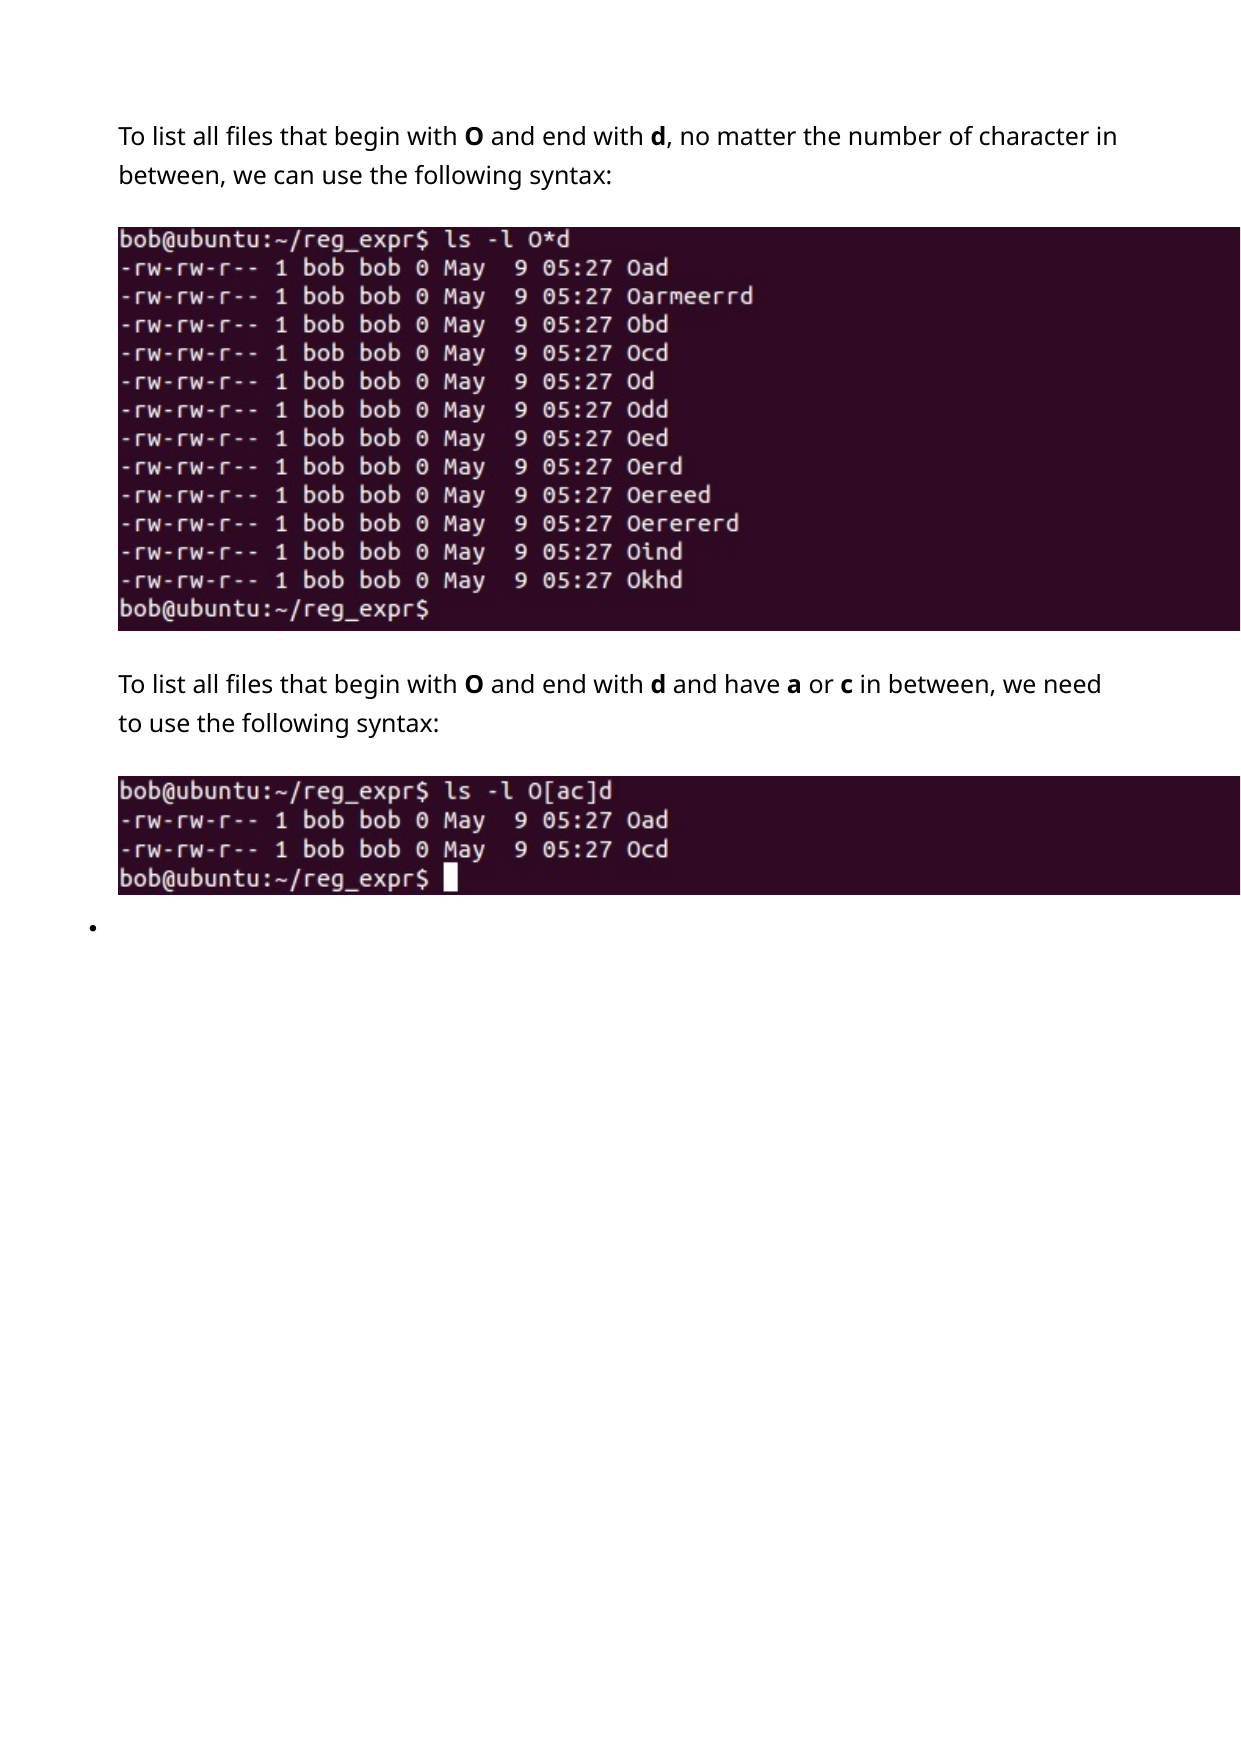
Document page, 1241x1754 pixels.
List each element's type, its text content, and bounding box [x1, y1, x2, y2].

picture [118, 776, 1241, 895]
text To list all files that begin with O and end with d, no matter the number of character in between, we can use the following syntax: [118, 118, 1122, 191]
text To list all files that begin with O and end with d and have a or c in between, we need to use the following syntax: [118, 666, 1122, 739]
picture [118, 227, 1241, 631]
